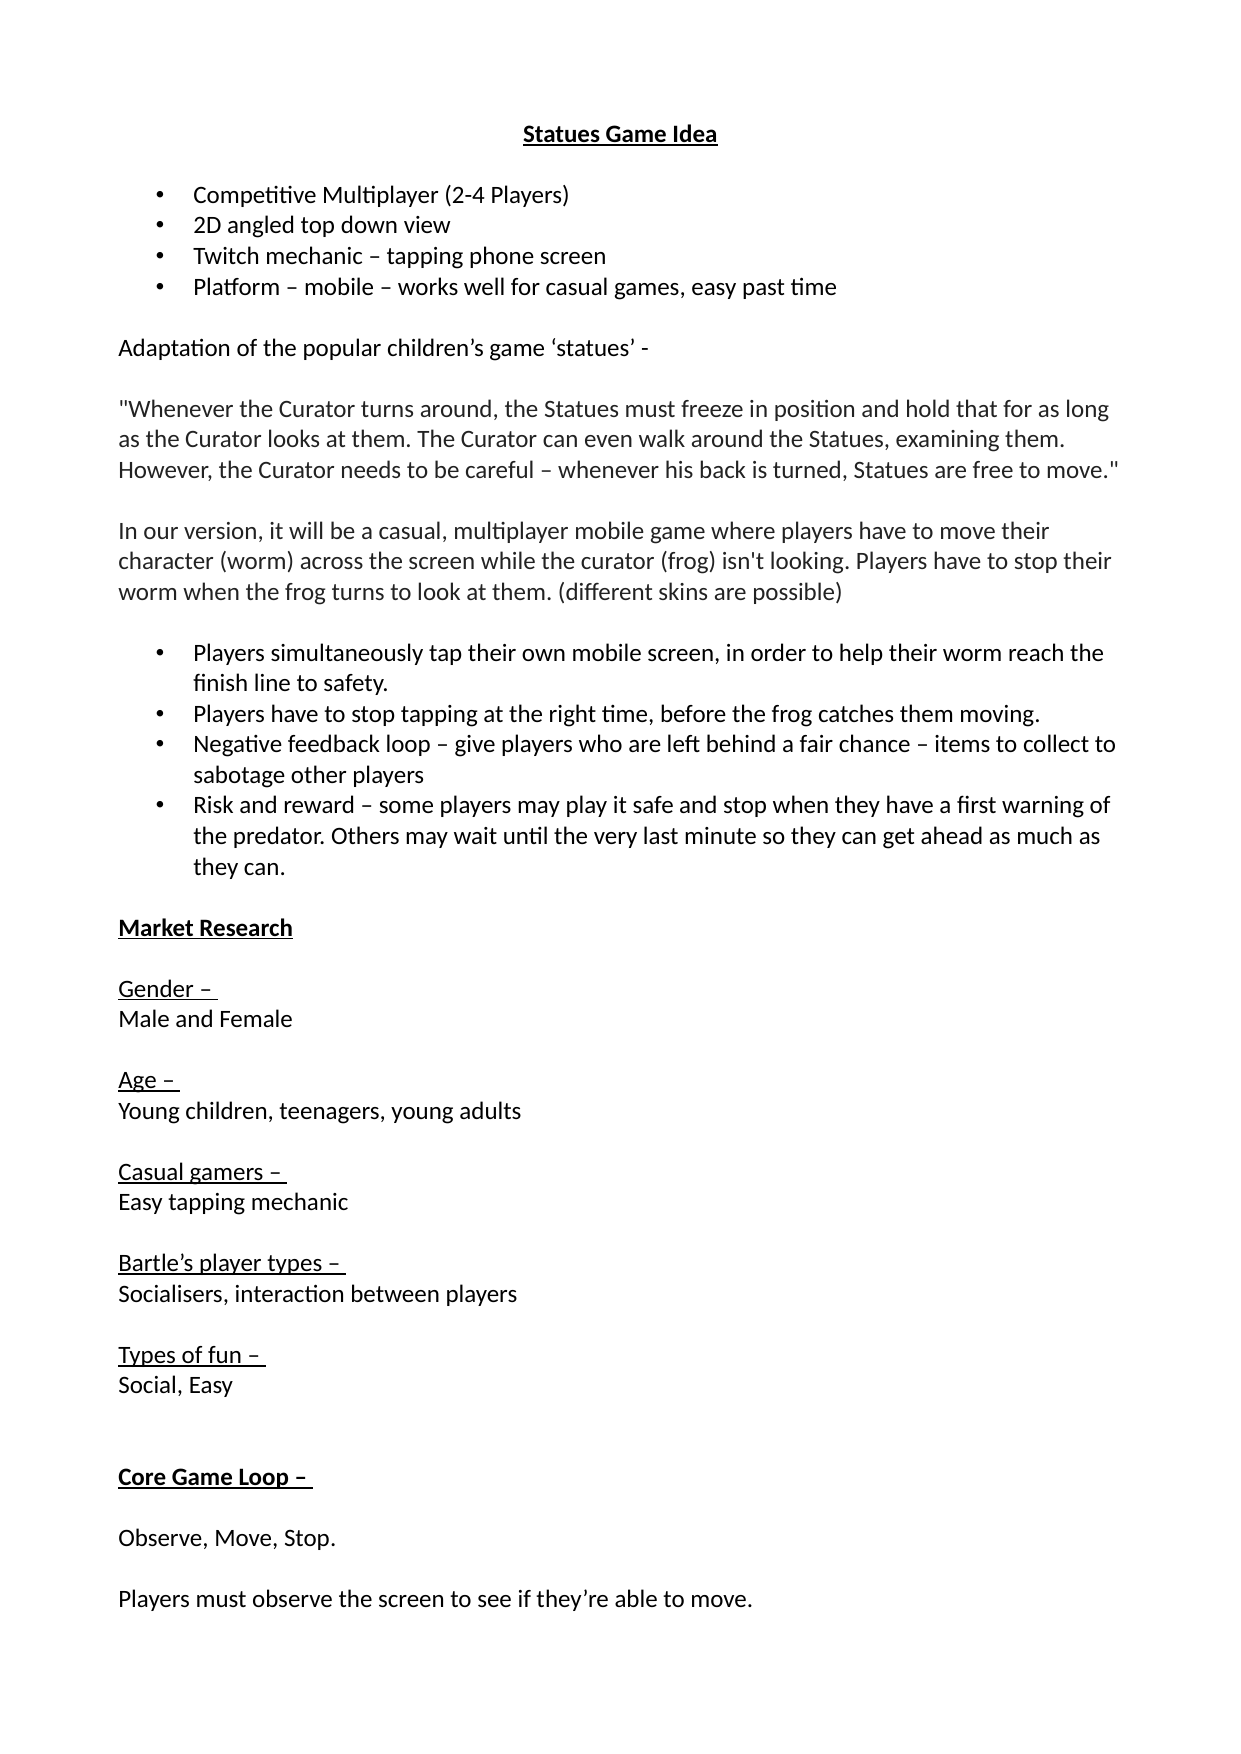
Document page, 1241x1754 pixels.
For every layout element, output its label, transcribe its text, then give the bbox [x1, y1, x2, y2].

text Statues Game Idea [118, 118, 1122, 149]
text "Whenever the Curator turns around, the Statues must freeze in position and hold that for as long as the Curator looks at them. The Curator can even walk around the Statues, examining them. However, the Curator needs to be careful – whenever his back is turned, Statues are free to move." [118, 393, 1122, 484]
text Adaptation of the popular children’s game ‘statues’ - [118, 332, 1122, 362]
list Players have to stop tapping at the right time, before the frog catches them moving. [156, 698, 1122, 728]
text Gender – [118, 973, 1122, 1003]
text Market Research [118, 912, 1122, 942]
text Types of fun – [118, 1339, 1122, 1369]
text In our version, it will be a casual, multiplayer mobile game where players have to move their character (worm) across the screen while the curator (frog) isn't looking. Players have to stop their worm when the frog turns to look at them. (different skins are possible) [118, 515, 1122, 606]
list Negative feedback loop – give players who are left behind a fair chance – items to collect to sabotage other players [156, 728, 1122, 789]
list Twitch mechanic – tapping phone screen [156, 240, 1122, 271]
text Observe, Move, Stop. [118, 1522, 1122, 1553]
list Risk and reward – some players may play it safe and stop when they have a first warning of the predator. Others may wait until the very last minute so they can get ahead as much as they can. [156, 789, 1122, 881]
list Platform – mobile – works well for casual games, easy past time [156, 271, 1122, 301]
text Age – [118, 1064, 1122, 1095]
text Easy tapping mechanic [118, 1186, 1122, 1217]
list 2D angled top down view [156, 210, 1122, 240]
text Players must observe the screen to see if they’re able to move. [118, 1583, 1122, 1614]
text Male and Female [118, 1003, 1122, 1034]
text Socialisers, interaction between players [118, 1278, 1122, 1308]
text Bartle’s player types – [118, 1247, 1122, 1278]
text Casual gamers – [118, 1156, 1122, 1186]
list Players simultaneously tap their own mobile screen, in order to help their worm reach the finish line to safety. [156, 637, 1122, 698]
text Social, Easy [118, 1369, 1122, 1400]
list Competitive Multiplayer (2-4 Players) [156, 179, 1122, 210]
text Young children, teenagers, young adults [118, 1095, 1122, 1125]
text Core Game Loop – [118, 1461, 1122, 1492]
